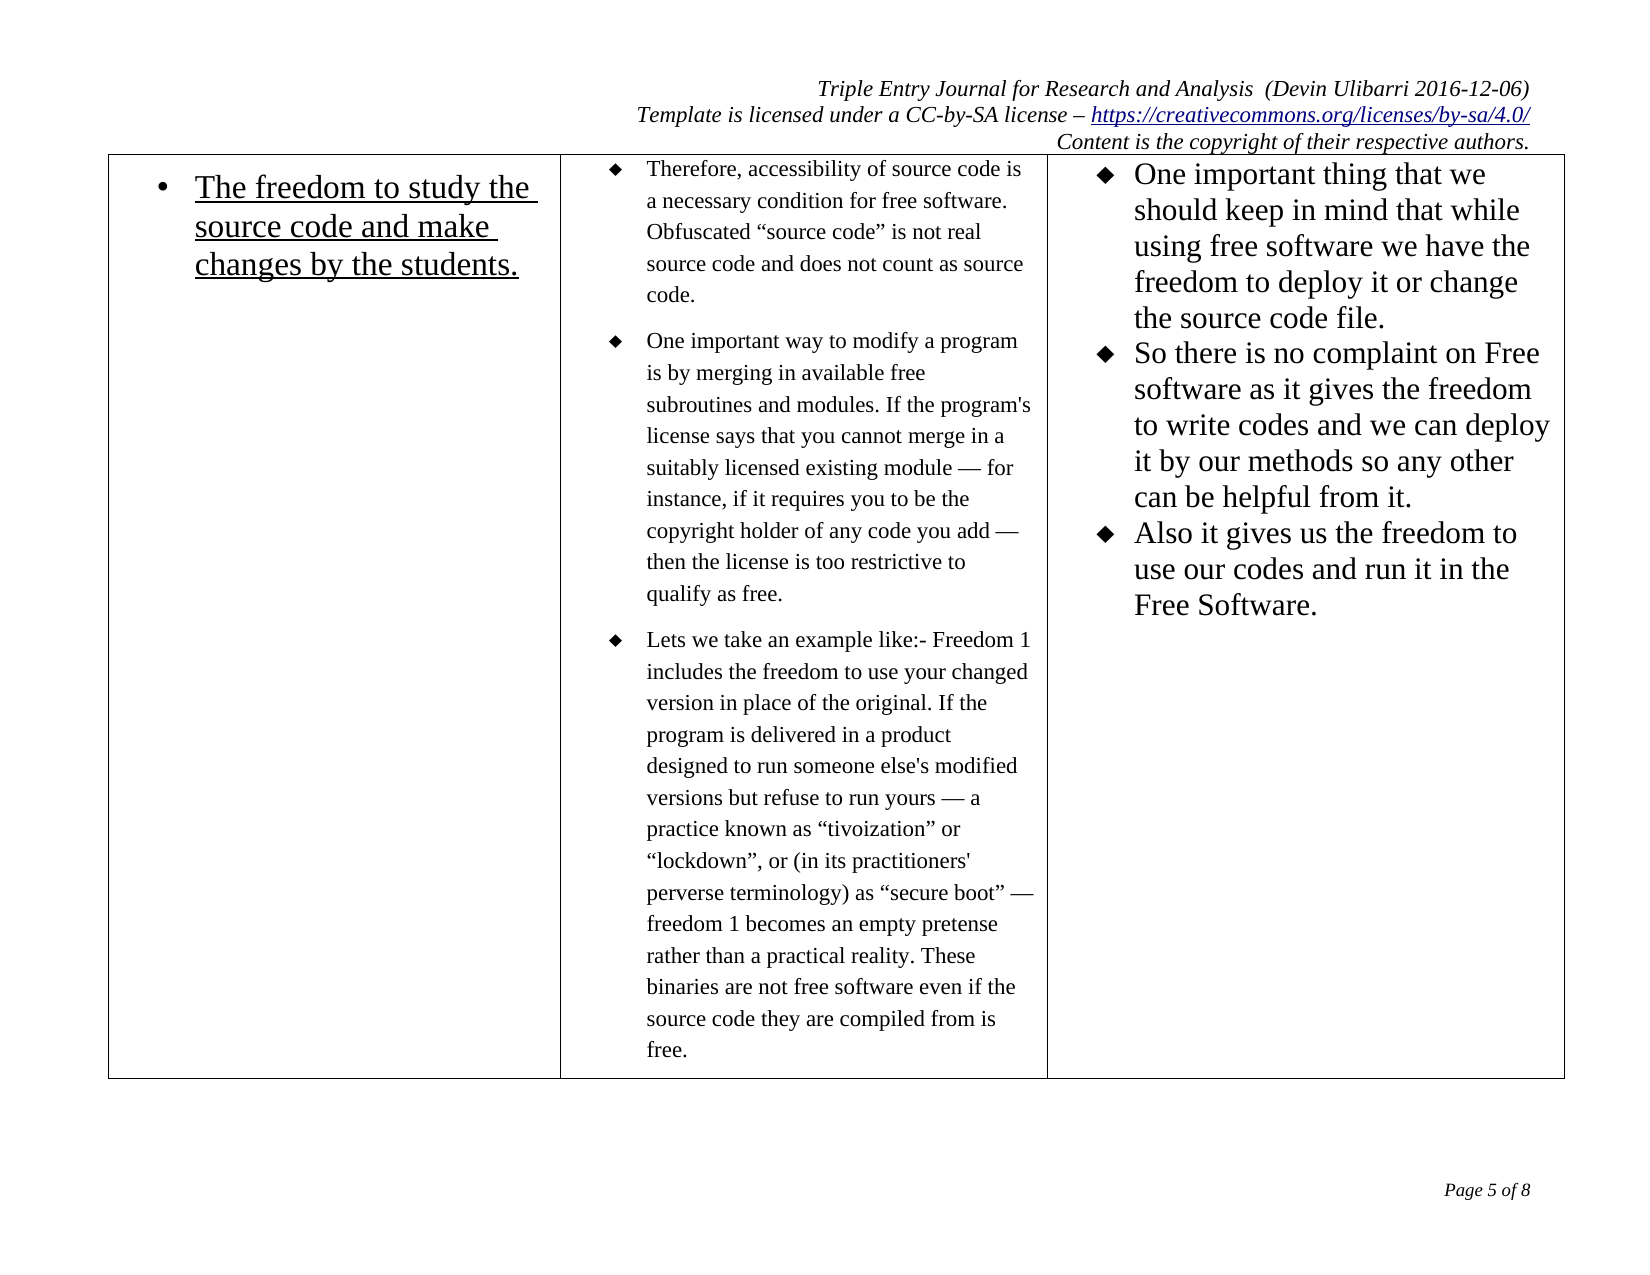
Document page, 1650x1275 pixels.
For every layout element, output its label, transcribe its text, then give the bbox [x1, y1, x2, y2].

table_cell One important thing that we should keep in mind that while using free software we have the freedom to deploy it or change the source code file. So there is no complaint on Free software as it gives the freedom to write codes and we can deploy it by our methods so any other can be helpful from it. Also it gives us the freedom to use our codes and run it in the Free Software. [1048, 155, 1564, 1077]
table_cell Therefore, accessibility of source code is a necessary condition for free software. Obfuscated “source code” is not real source code and does not count as source code. One important way to modify a program is by merging in available free subroutines and modules. If the program's license says that you cannot merge in a suitably licensed existing module — for instance, if it requires you to be the copyright holder of any code you add — then the license is too restrictive to qualify as free. Lets we take an example like:- Freedom 1 includes the freedom to use your changed version in place of the original. If the program is delivered in a product designed to run someone else's modified versions but refuse to run yours — a practice known as “tivoization” or “lockdown”, or (in its practitioners' perverse terminology) as “secure boot” — freedom 1 becomes an empty pretense rather than a practical reality. These binaries are not free software even if the source code they are compiled from is free. [561, 155, 1047, 1077]
table_cell The freedom to study the source code and make changes by the students. [109, 155, 560, 1077]
